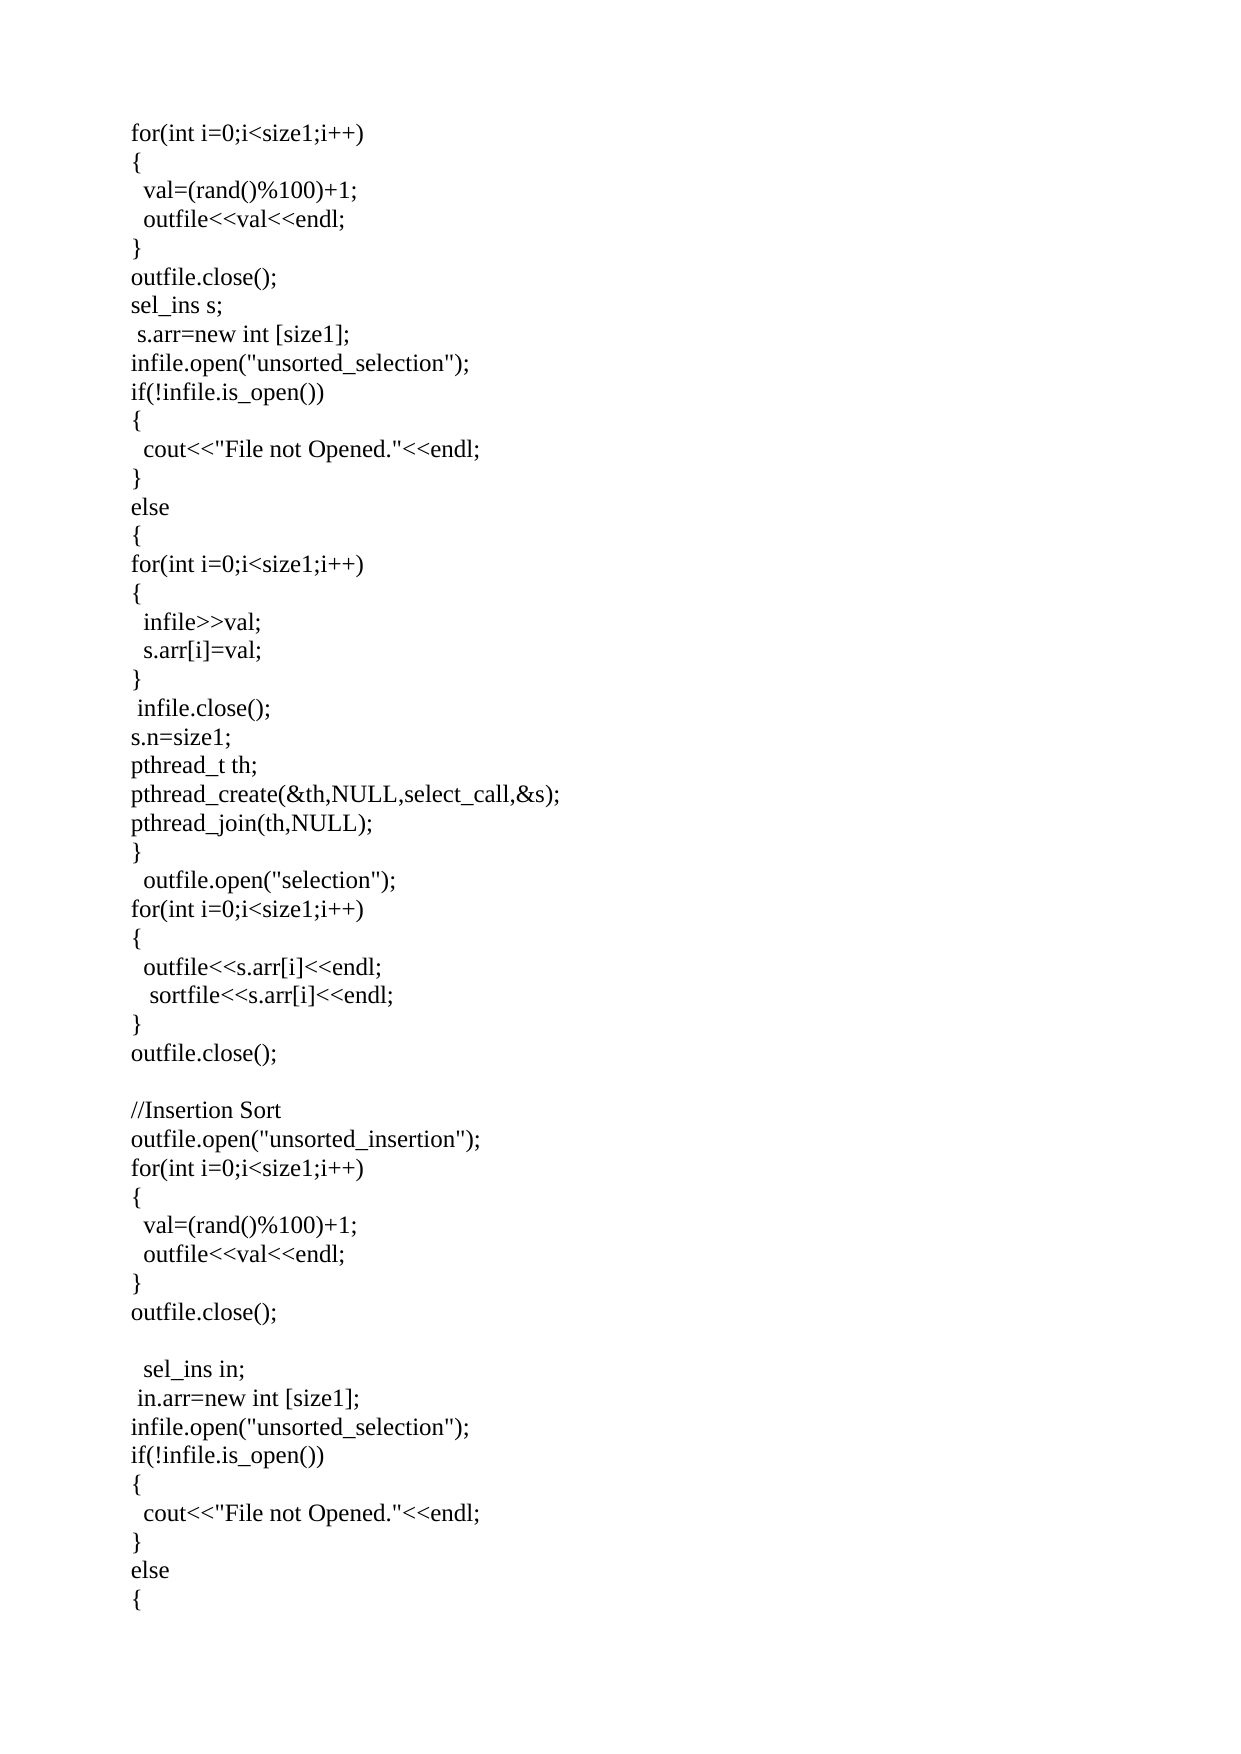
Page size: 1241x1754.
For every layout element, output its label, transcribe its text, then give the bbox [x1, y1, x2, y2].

text s.arr=new int [size1]; [118, 319, 1122, 348]
text s.arr[i]=val; [118, 636, 1122, 664]
text } [118, 1268, 1122, 1297]
text if(!infile.is_open()) [118, 377, 1122, 406]
text if(!infile.is_open()) [118, 1441, 1122, 1469]
text } [118, 1527, 1122, 1556]
text { [118, 147, 1122, 176]
text outfile.open("unsorted_insertion"); [118, 1124, 1122, 1153]
text //Insertion Sort [118, 1096, 1122, 1124]
text } [118, 664, 1122, 693]
text s.n=size1; [118, 722, 1122, 751]
text outfile.close(); [118, 262, 1122, 291]
text else [118, 492, 1122, 521]
text { [118, 521, 1122, 549]
text for(int i=0;i<size1;i++) [118, 894, 1122, 923]
text outfile.close(); [118, 1038, 1122, 1067]
text for(int i=0;i<size1;i++) [118, 118, 1122, 147]
text infile>>val; [118, 607, 1122, 636]
text pthread_t th; [118, 751, 1122, 779]
text sel_ins s; [118, 291, 1122, 319]
text val=(rand()%100)+1; [118, 176, 1122, 204]
text } [118, 463, 1122, 492]
text pthread_join(th,NULL); [118, 808, 1122, 837]
text { [118, 406, 1122, 434]
text outfile.close(); [118, 1297, 1122, 1326]
text } [118, 233, 1122, 262]
text outfile<<s.arr[i]<<endl; [118, 952, 1122, 981]
text } [118, 1009, 1122, 1038]
text outfile<<val<<endl; [118, 204, 1122, 233]
text infile.open("unsorted_selection"); [118, 348, 1122, 377]
text for(int i=0;i<size1;i++) [118, 549, 1122, 578]
text { [118, 1584, 1122, 1613]
text cout<<"File not Opened."<<endl; [118, 1498, 1122, 1527]
text in.arr=new int [size1]; [118, 1383, 1122, 1412]
text { [118, 1182, 1122, 1211]
text sel_ins in; [118, 1354, 1122, 1383]
text pthread_create(&th,NULL,select_call,&s); [118, 779, 1122, 808]
text infile.open("unsorted_selection"); [118, 1412, 1122, 1441]
text val=(rand()%100)+1; [118, 1211, 1122, 1239]
text { [118, 578, 1122, 607]
text else [118, 1556, 1122, 1584]
text { [118, 923, 1122, 952]
text for(int i=0;i<size1;i++) [118, 1153, 1122, 1182]
text infile.close(); [118, 693, 1122, 722]
text outfile<<val<<endl; [118, 1239, 1122, 1268]
text { [118, 1469, 1122, 1498]
text cout<<"File not Opened."<<endl; [118, 434, 1122, 463]
text outfile.open("selection"); [118, 866, 1122, 894]
text sortfile<<s.arr[i]<<endl; [118, 981, 1122, 1009]
text } [118, 837, 1122, 866]
